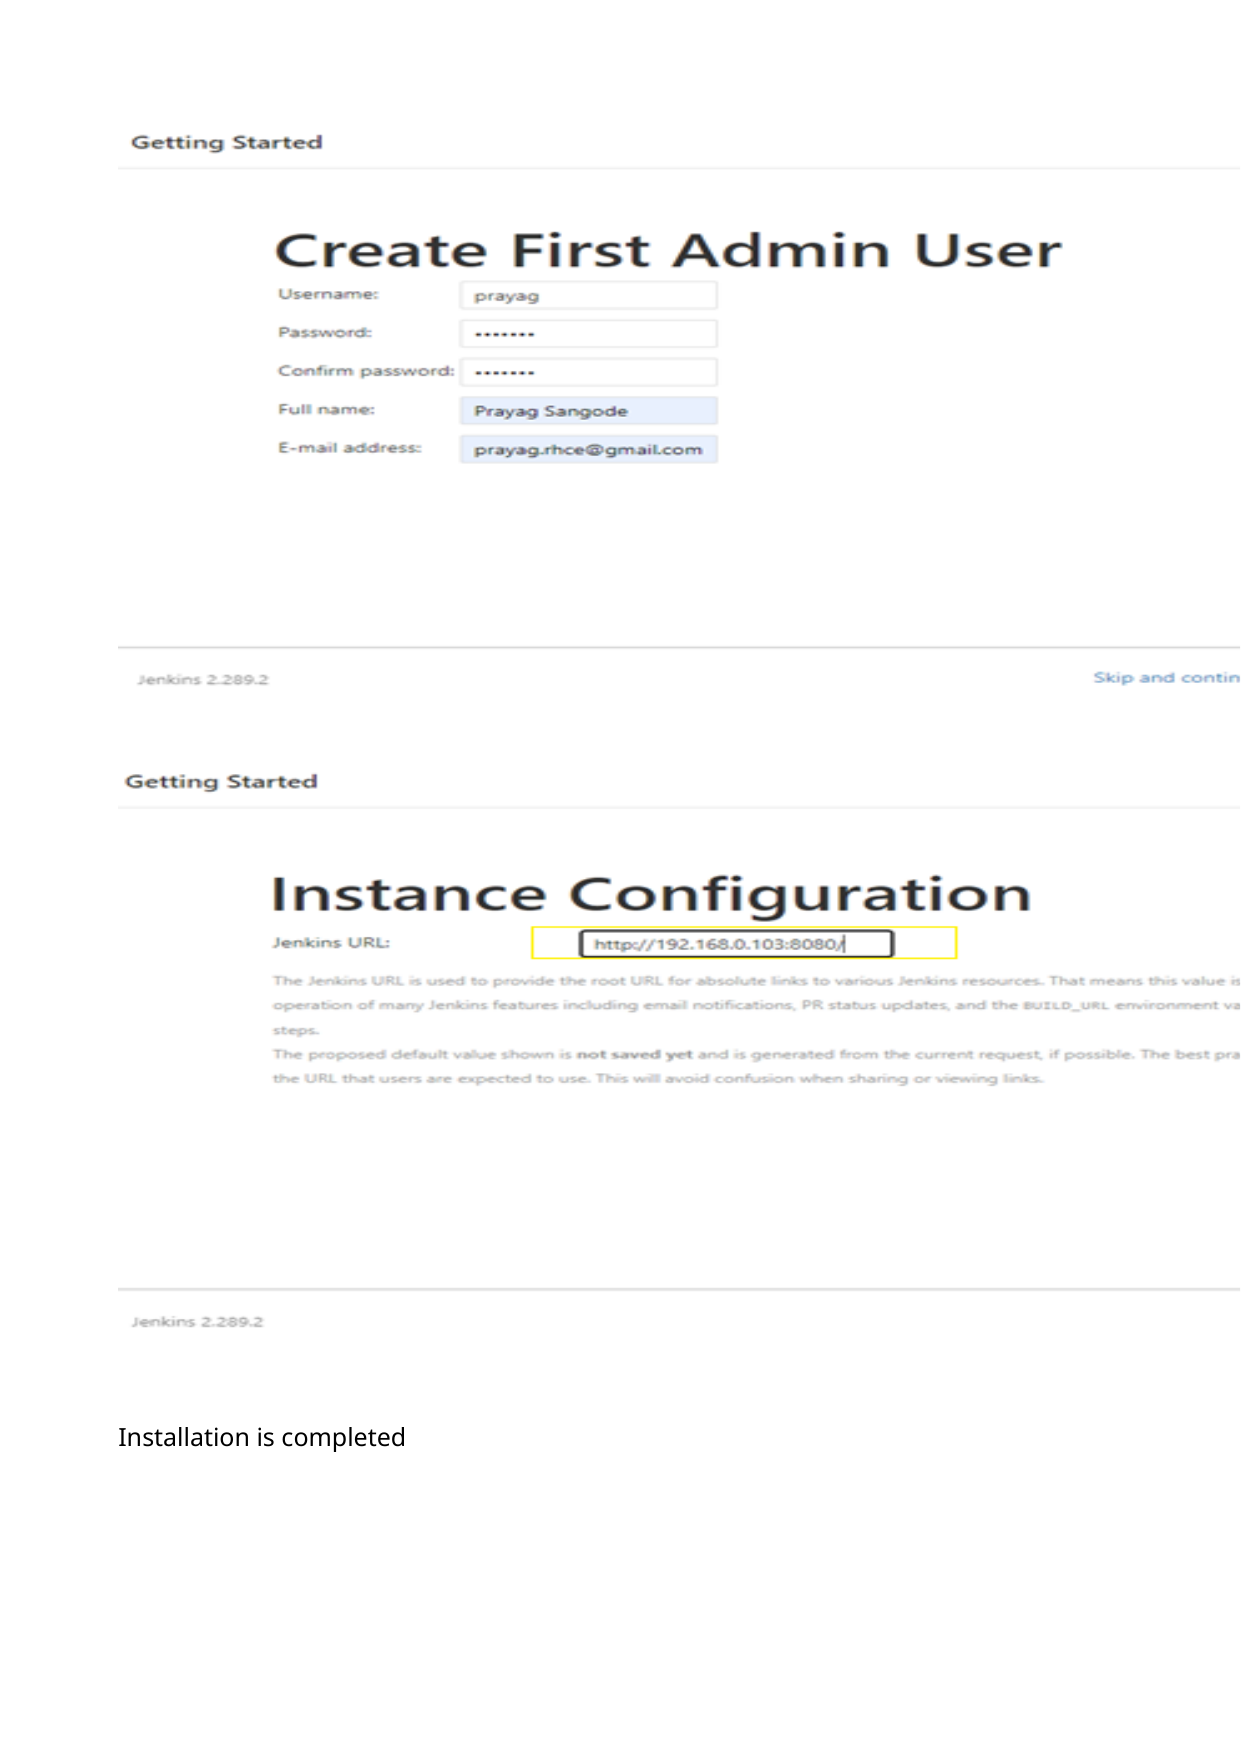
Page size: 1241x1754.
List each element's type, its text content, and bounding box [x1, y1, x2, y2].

text Installation is completed [118, 1420, 1122, 1454]
picture [118, 118, 1241, 697]
picture [118, 759, 1241, 1343]
